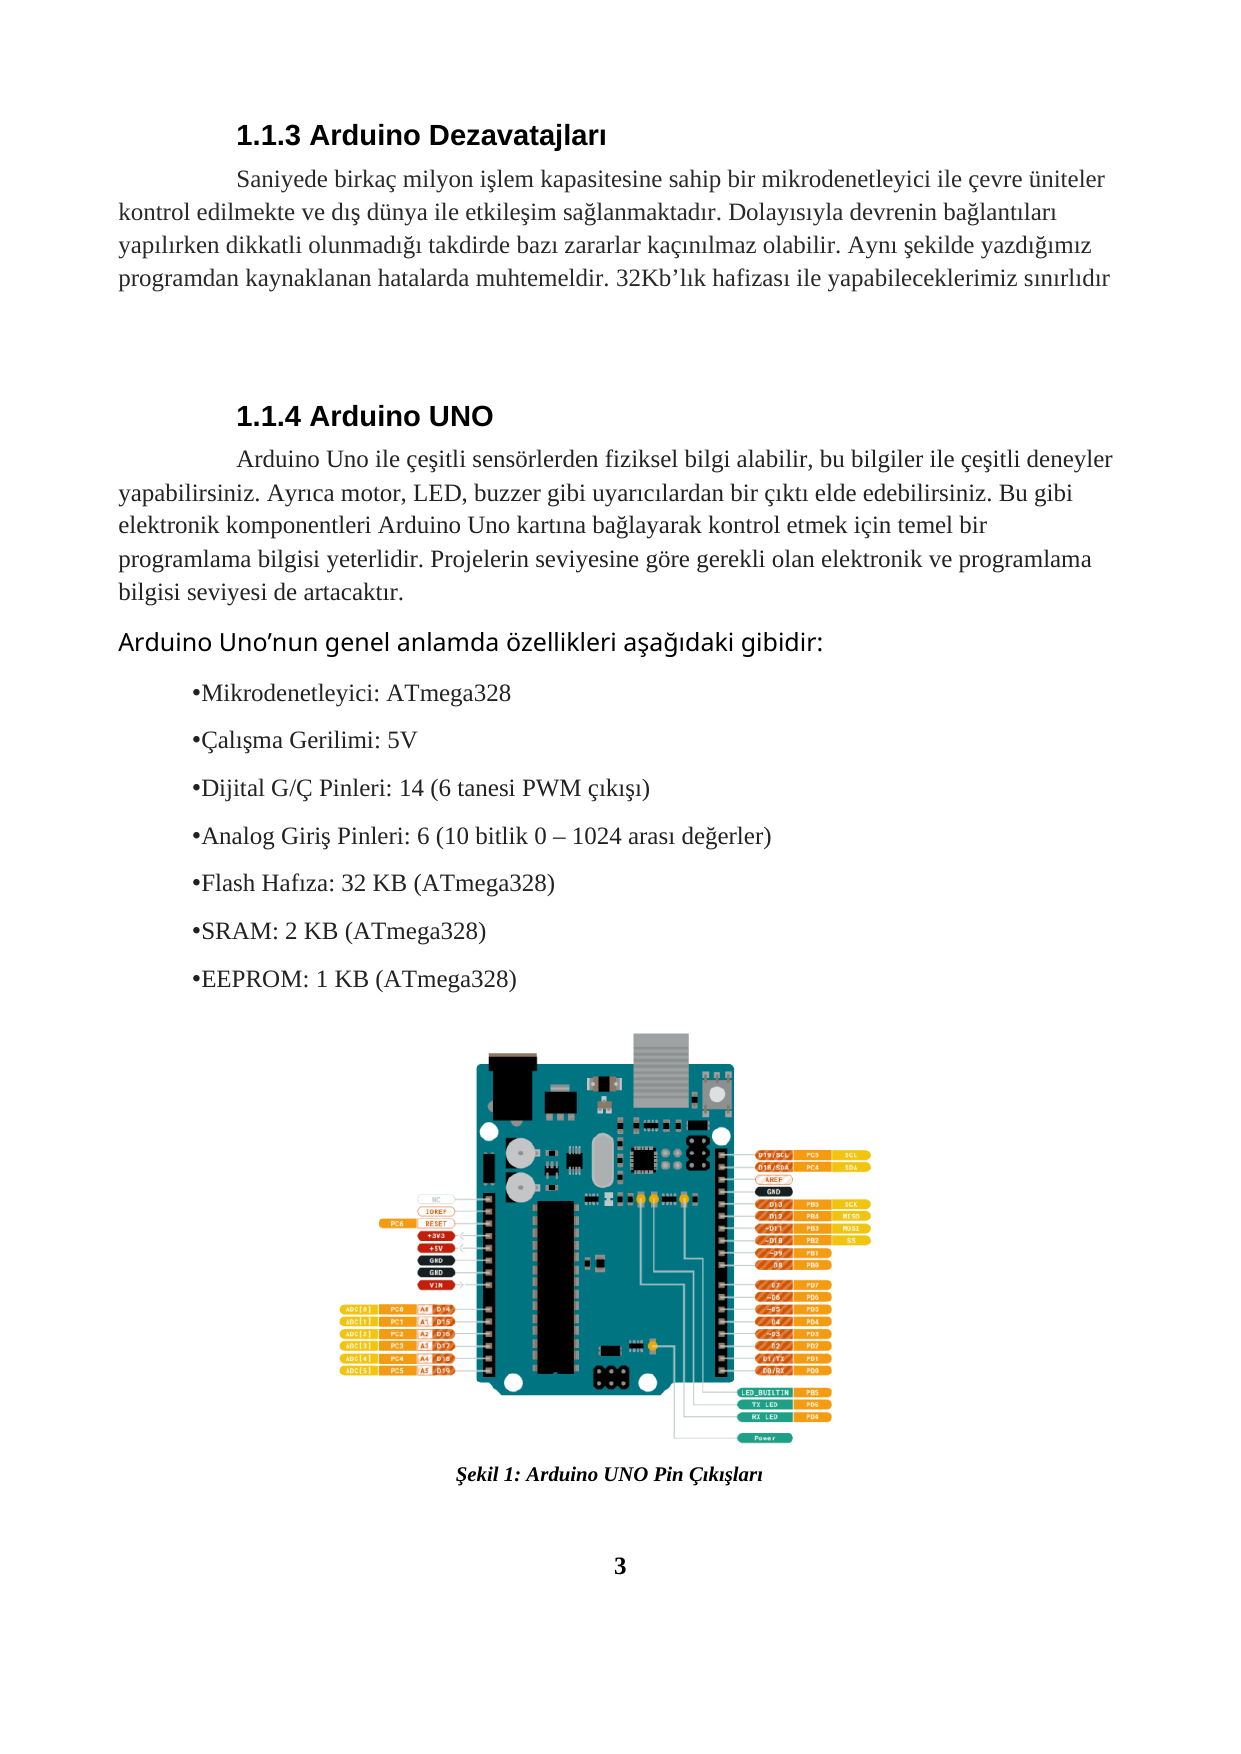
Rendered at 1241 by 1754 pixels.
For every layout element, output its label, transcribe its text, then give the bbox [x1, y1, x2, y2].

list Mikrodenetleyici: ATmega328 [118, 678, 1122, 707]
list Çalışma Gerilimi: 5V [118, 726, 1122, 754]
text Arduino Uno ile çeşitli sensörlerden fiziksel bilgi alabilir, bu bilgiler ile çeşitli deneyler yapabilirsiniz. Ayrıca motor, LED, buzzer gibi uyarıcılardan bir çıktı elde edebilirsiniz. Bu gibi elektronik komponentleri Arduino Uno kartına bağlayarak kontrol etmek için temel bir programlama bilgisi yeterlidir. Projelerin seviyesine göre gerekli olan elektronik ve programlama bilgisi seviyesi de artacaktır. [118, 444, 1122, 605]
list Dijital G/Ç Pinleri: 14 (6 tanesi PWM çıkışı) [118, 773, 1122, 802]
list EEPROM: 1 KB (ATmega328) [118, 964, 1122, 992]
list Analog Giriş Pinleri: 6 (10 bitlik 0 – 1024 arası değerler) [118, 821, 1122, 849]
list SRAM: 2 KB (ATmega328) [118, 916, 1122, 945]
text 3 [118, 1551, 1122, 1579]
subtitle 1.1.4 Arduino UNO [118, 398, 1122, 432]
list Flash Hafıza: 32 KB (ATmega328) [118, 868, 1122, 897]
text Şekil 1: Arduino UNO Pin Çıkışları [315, 1463, 903, 1486]
subtitle 1.1.3 Arduino Dezavatajları [118, 118, 1122, 152]
text Saniyede birkaç milyon işlem kapasitesine sahip bir mikrodenetleyici ile çevre üniteler kontrol edilmekte ve dış dünya ile etkileşim sağlanmaktadır. Dolayısıyla devrenin bağlantıları yapılırken dikkatli olunmadığı takdirde bazı zararlar kaçınılmaz olabilir. Aynı şekilde yazdığımız programdan kaynaklanan hatalarda muhtemeldir. 32Kb’lık hafizası ile yapabileceklerimiz sınırlıdır [118, 164, 1122, 292]
text Arduino Uno’nun genel anlamda özellikleri aşağıdaki gibidir: [118, 624, 1122, 658]
picture [315, 1016, 904, 1463]
